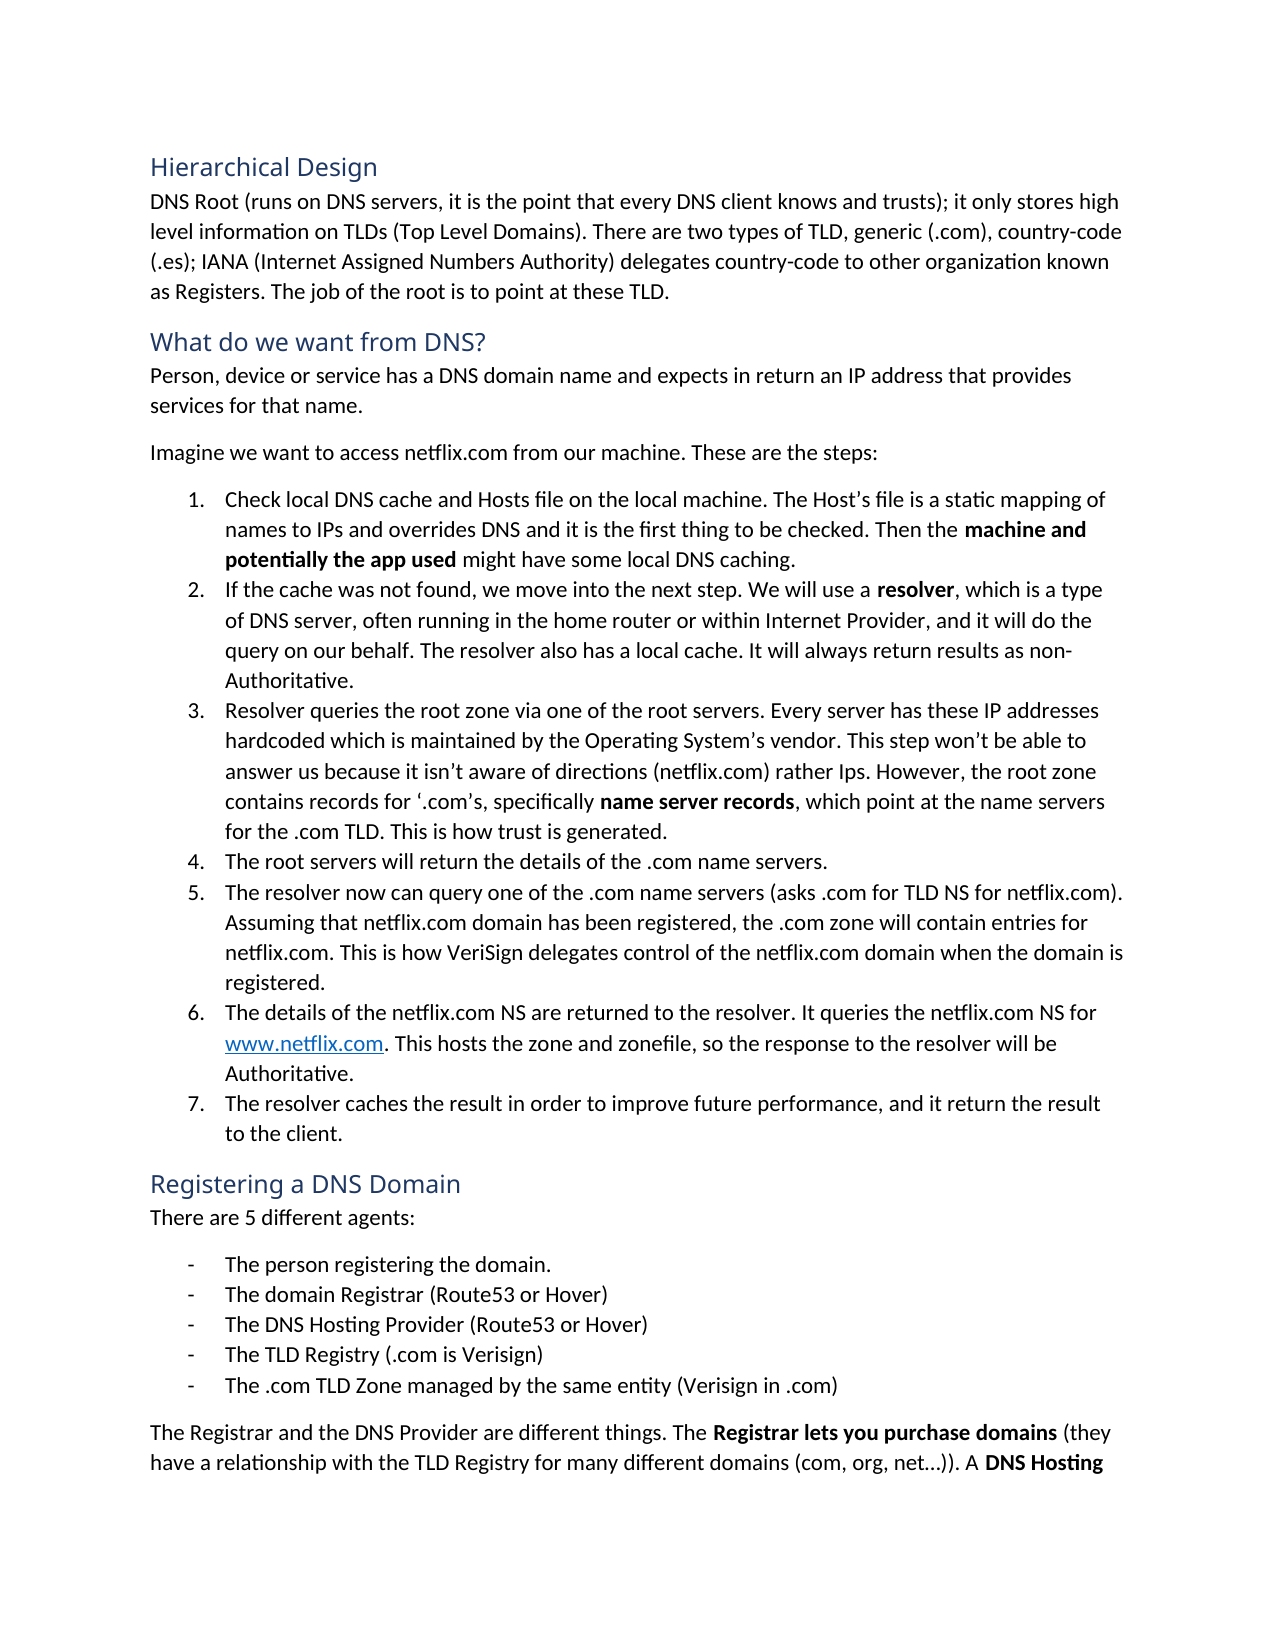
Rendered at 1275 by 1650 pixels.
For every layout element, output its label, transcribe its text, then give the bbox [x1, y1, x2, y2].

subtitle Hierarchical Design [150, 150, 1125, 184]
subtitle What do we want from DNS? [150, 324, 1125, 358]
text Person, device or service has a DNS domain name and expects in return an IP address that provides services for that name. [150, 361, 1125, 419]
list The DNS Hosting Provider (Route53 or Hover) [187, 1310, 1125, 1338]
list The domain Registrar (Route53 or Hover) [187, 1280, 1125, 1308]
text There are 5 different agents: [150, 1203, 1125, 1231]
text The Registrar and the DNS Provider are different things. The Registrar lets you purchase domains (they have a relationship with the TLD Registry for many different domains (com, org, net…)). A DNS Hosting [150, 1418, 1125, 1476]
text DNS Root (runs on DNS servers, it is the point that every DNS client knows and trusts); it only stores high level information on TLDs (Top Level Domains). There are two types of TLD, generic (.com), country-code (.es); IANA (Internet Assigned Numbers Authority) delegates country-code to other organization known as Registers. The job of the root is to point at these TLD. [150, 187, 1125, 305]
list Check local DNS cache and Hosts file on the local machine. The Host’s file is a static mapping of names to IPs and overrides DNS and it is the first thing to be checked. Then the machine and potentially the app used might have some local DNS caching. [187, 485, 1125, 573]
list The TLD Registry (.com is Verisign) [187, 1341, 1125, 1368]
list The resolver now can query one of the .com name servers (asks .com for TLD NS for netflix.com). Assuming that netflix.com domain has been registered, the .com zone will contain entries for netflix.com. This is how VeriSign delegates control of the netflix.com domain when the domain is registered. [187, 878, 1125, 996]
list The root servers will return the details of the .com name servers. [187, 847, 1125, 876]
list The .com TLD Zone managed by the same entity (Verisign in .com) [187, 1371, 1125, 1399]
list The resolver caches the result in order to improve future performance, and it return the result to the client. [187, 1089, 1125, 1147]
list If the cache was not found, we move into the next step. We will use a resolver, which is a type of DNS server, often running in the home router or within Internet Provider, and it will do the query on our behalf. The resolver also has a local cache. It will always return results as non-Authoritative. [187, 576, 1125, 694]
text Imagine we want to access netflix.com from our machine. These are the steps: [150, 438, 1125, 466]
list Resolver queries the root zone via one of the root servers. Every server has these IP addresses hardcoded which is maintained by the Operating System’s vendor. This step won’t be able to answer us because it isn’t aware of directions (netflix.com) rather Ips. However, the root zone contains records for ‘.com’s, specifically name server records, which point at the name servers for the .com TLD. This is how trust is generated. [187, 696, 1125, 845]
subtitle Registering a DNS Domain [150, 1166, 1125, 1200]
list The person registering the domain. [187, 1250, 1125, 1278]
list The details of the netflix.com NS are returned to the resolver. It queries the netflix.com NS for www.netflix.com. This hosts the zone and zonefile, so the response to the resolver will be Authoritative. [187, 998, 1125, 1087]
